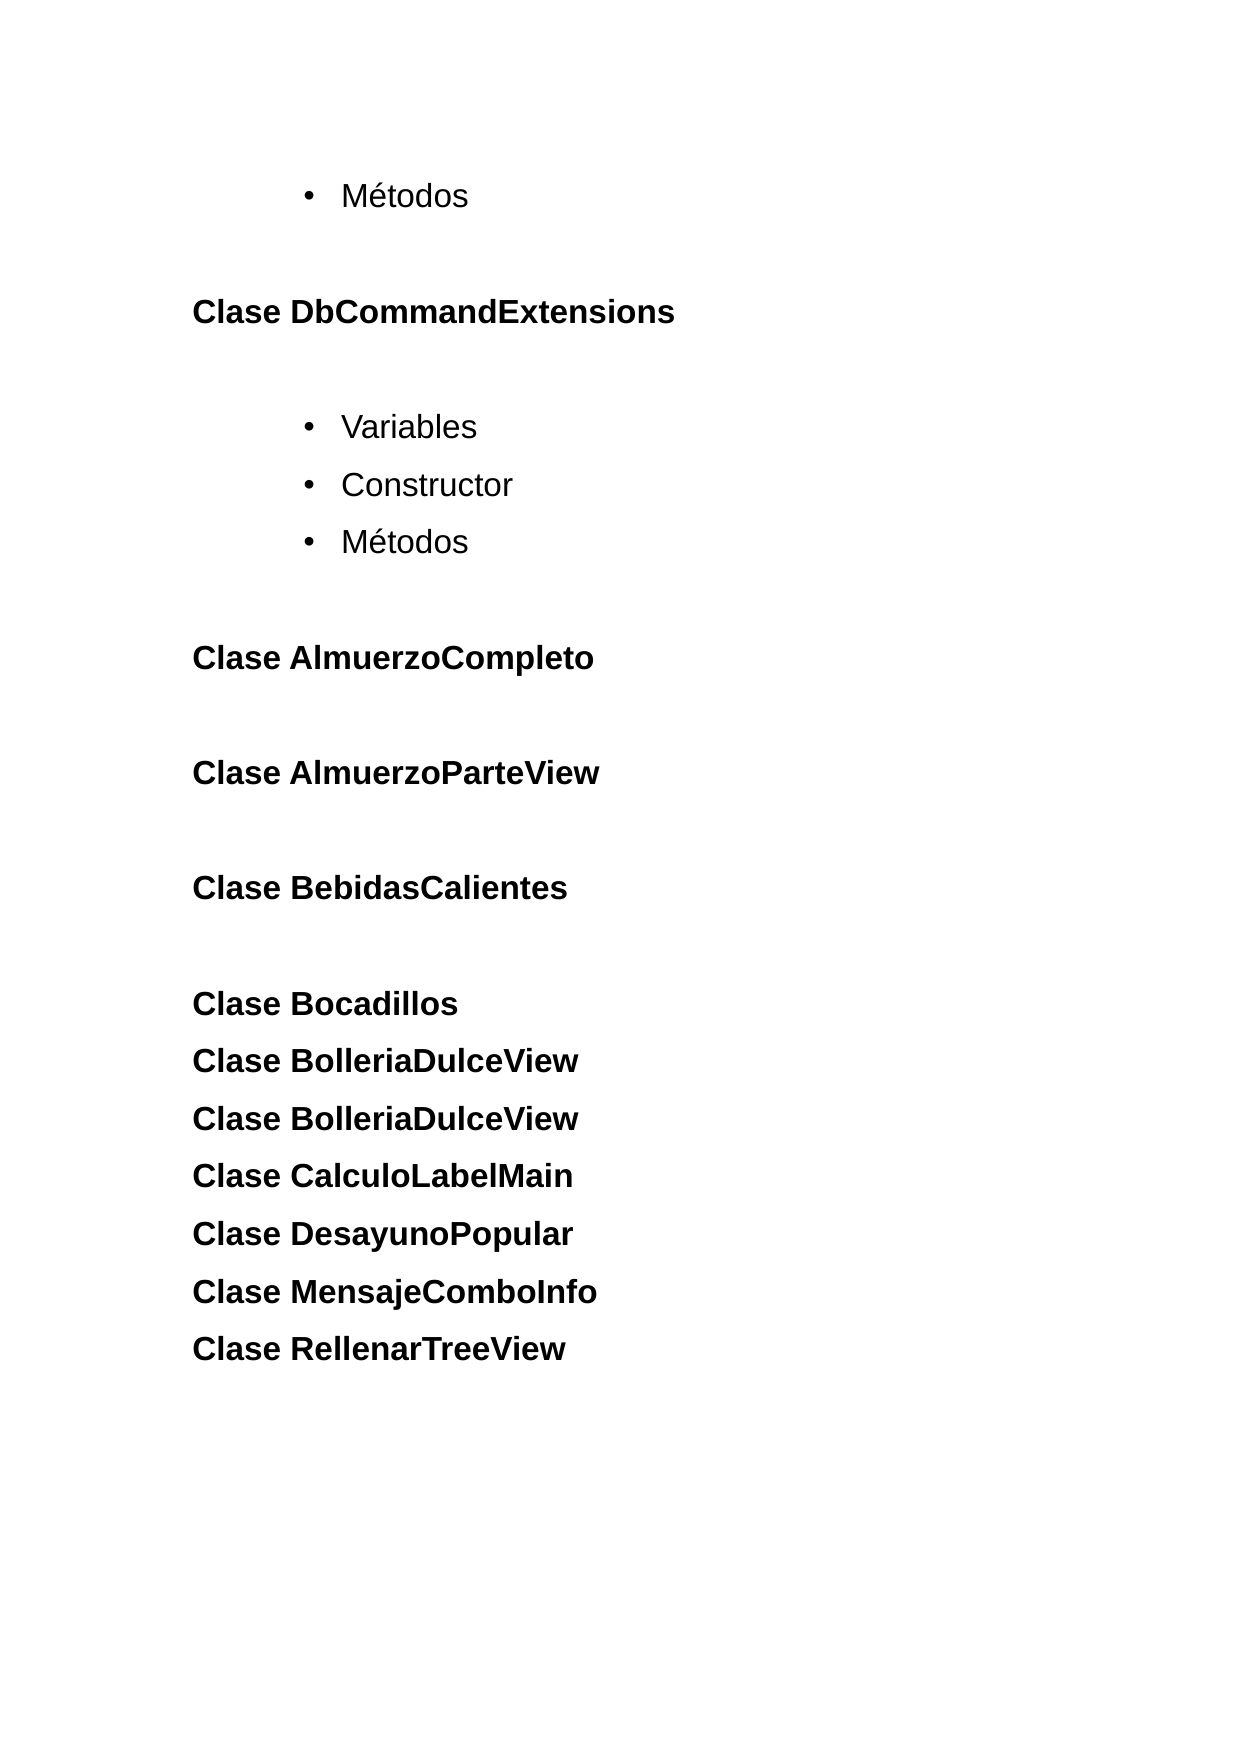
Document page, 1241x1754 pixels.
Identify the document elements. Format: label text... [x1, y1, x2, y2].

list Variables [303, 407, 1122, 446]
text Clase Bocadillos [118, 984, 1122, 1022]
text Clase BolleriaDulceView [118, 1041, 1122, 1080]
text Clase CalculoLabelMain [118, 1156, 1122, 1195]
text Clase BolleriaDulceView [118, 1099, 1122, 1137]
text Clase BebidasCalientes [118, 868, 1122, 907]
text Clase AlmuerzoCompleto [118, 638, 1122, 676]
text Clase MensajeComboInfo [118, 1272, 1122, 1310]
text Clase RellenarTreeView [118, 1329, 1122, 1368]
text Clase DesayunoPopular [118, 1214, 1122, 1252]
text Clase DbCommandExtensions [118, 292, 1122, 330]
list Métodos [303, 523, 1122, 561]
list Constructor [303, 465, 1122, 503]
list Métodos [303, 176, 1122, 215]
text Clase AlmuerzoParteView [118, 753, 1122, 792]
